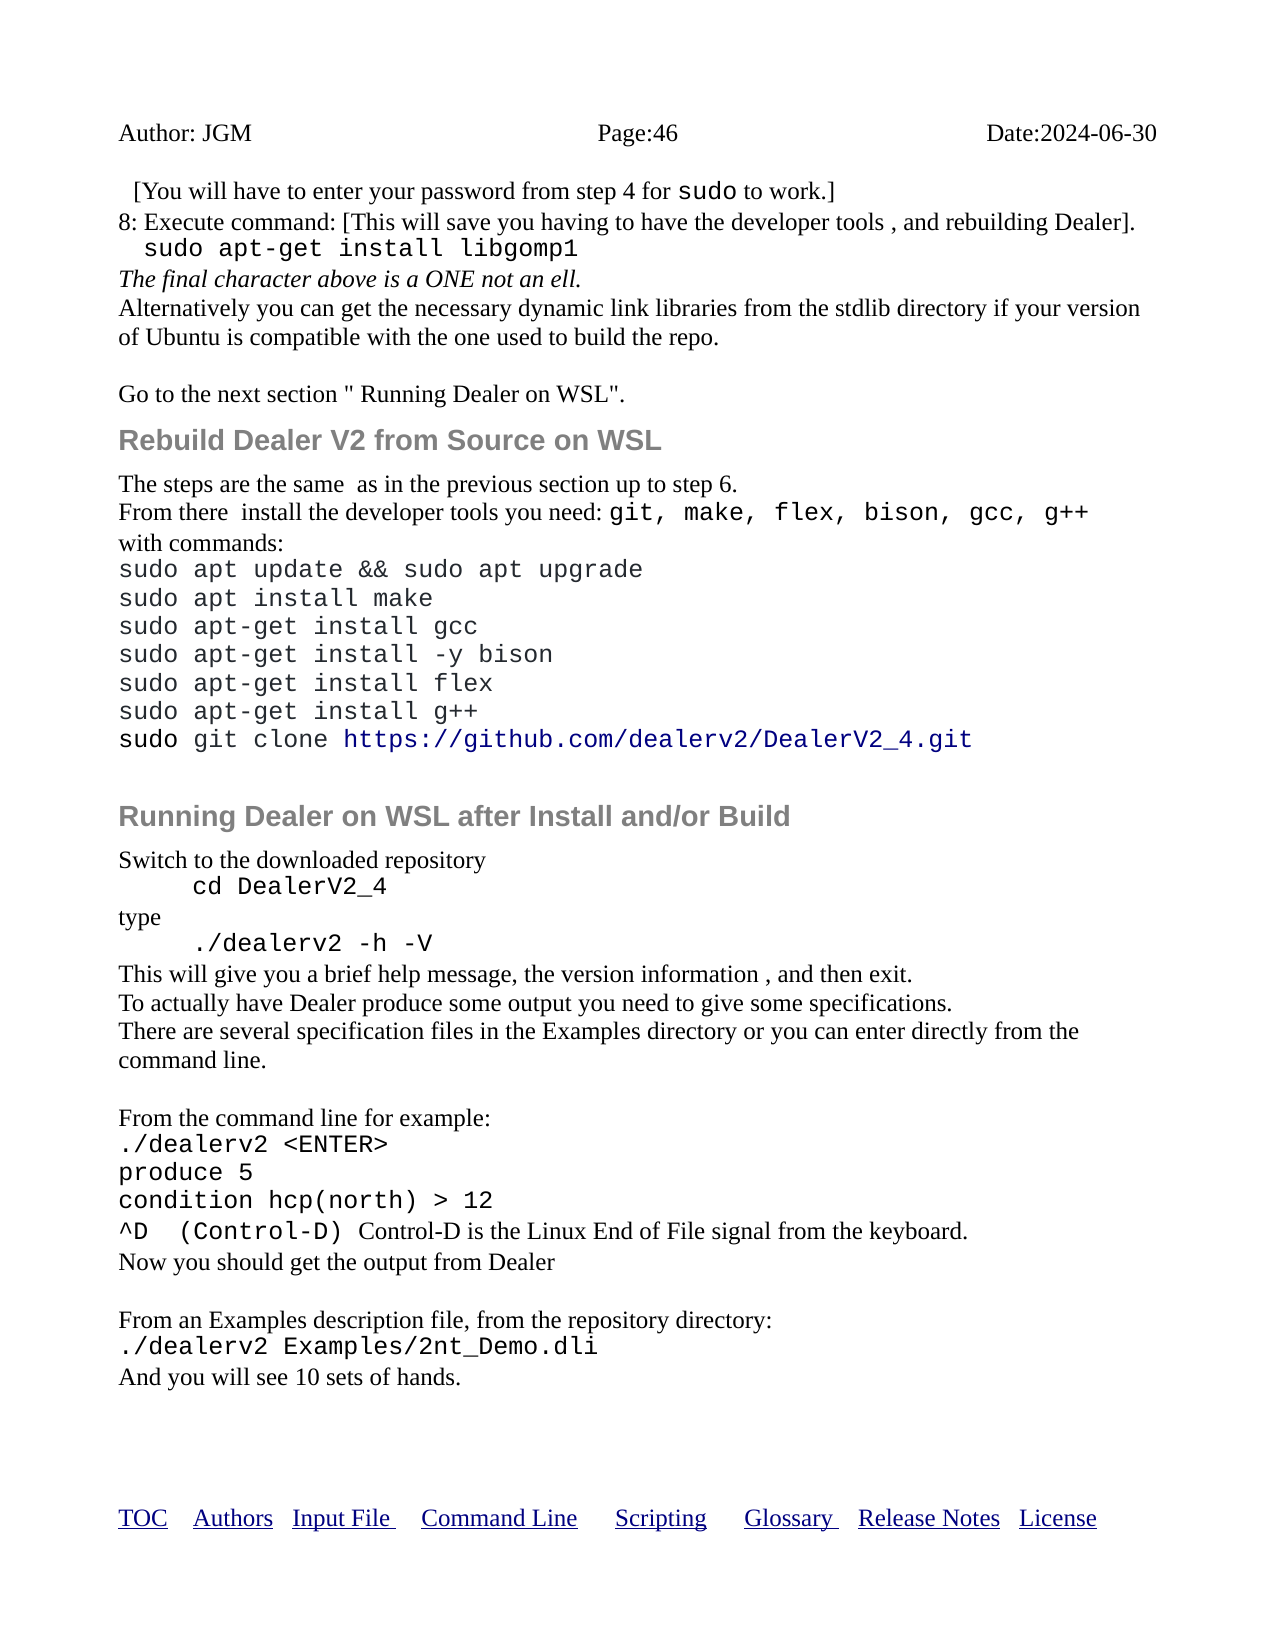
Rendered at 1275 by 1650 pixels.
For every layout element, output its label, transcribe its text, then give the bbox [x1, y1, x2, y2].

text condition hcp(north) > 12 [118, 1188, 1157, 1216]
text sudo apt-get install libgomp1 [118, 236, 1157, 264]
text The steps are the same as in the previous section up to step 6. [118, 469, 1157, 497]
text And you will see 10 sets of hands. [118, 1362, 1157, 1391]
text The final character above is a ONE not an ell. [118, 264, 1157, 293]
text Now you should get the output from Dealer [118, 1247, 1157, 1276]
text From an Examples description file, from the repository directory: [118, 1305, 1157, 1333]
subtitle Running Dealer on WSL after Install and/or Build [118, 799, 1157, 832]
subtitle Rebuild Dealer V2 from Source on WSL [118, 423, 1157, 456]
text To actually have Dealer produce some output you need to give some specifications. [118, 988, 1157, 1016]
text ^D (Control-D) Control-D is the Linux End of File signal from the keyboard. [118, 1216, 1157, 1247]
text [You will have to enter your password from step 4 for sudo to work.] [118, 176, 1157, 207]
text ./dealerv2 Examples/2nt_Demo.dli [118, 1333, 1157, 1362]
text type [118, 902, 1157, 931]
text cd DealerV2_4 [118, 873, 1157, 902]
text From the command line for example: [118, 1103, 1157, 1131]
text This will give you a brief help message, the version information , and then exit. [118, 959, 1157, 988]
text There are several specification files in the Examples directory or you can enter directly from the command line. [118, 1016, 1157, 1074]
text Alternatively you can get the necessary dynamic link libraries from the stdlib directory if your version of Ubuntu is compatible with the one used to build the repo. [118, 293, 1157, 351]
text produce 5 [118, 1160, 1157, 1188]
text ./dealerv2 -h -V [118, 931, 1157, 959]
text sudo apt update && sudo apt upgrade sudo apt install make sudo apt-get install gcc sudo apt-get install -y bison sudo apt-get install flex sudo apt-get install g++ sudo git clone https://github.com/dealerv2/DealerV2_4.git [118, 557, 1157, 755]
text ./dealerv2 <ENTER> [118, 1131, 1157, 1160]
text Switch to the downloaded repository [118, 845, 1157, 873]
text Go to the next section " Running Dealer on WSL". [118, 379, 1157, 408]
text From there install the developer tools you need: git, make, flex, bison, gcc, g++ [118, 497, 1157, 528]
text 8: Execute command: [This will save you having to have the developer tools , and rebuilding Dealer]. [118, 207, 1157, 236]
text with commands: [118, 528, 1157, 557]
